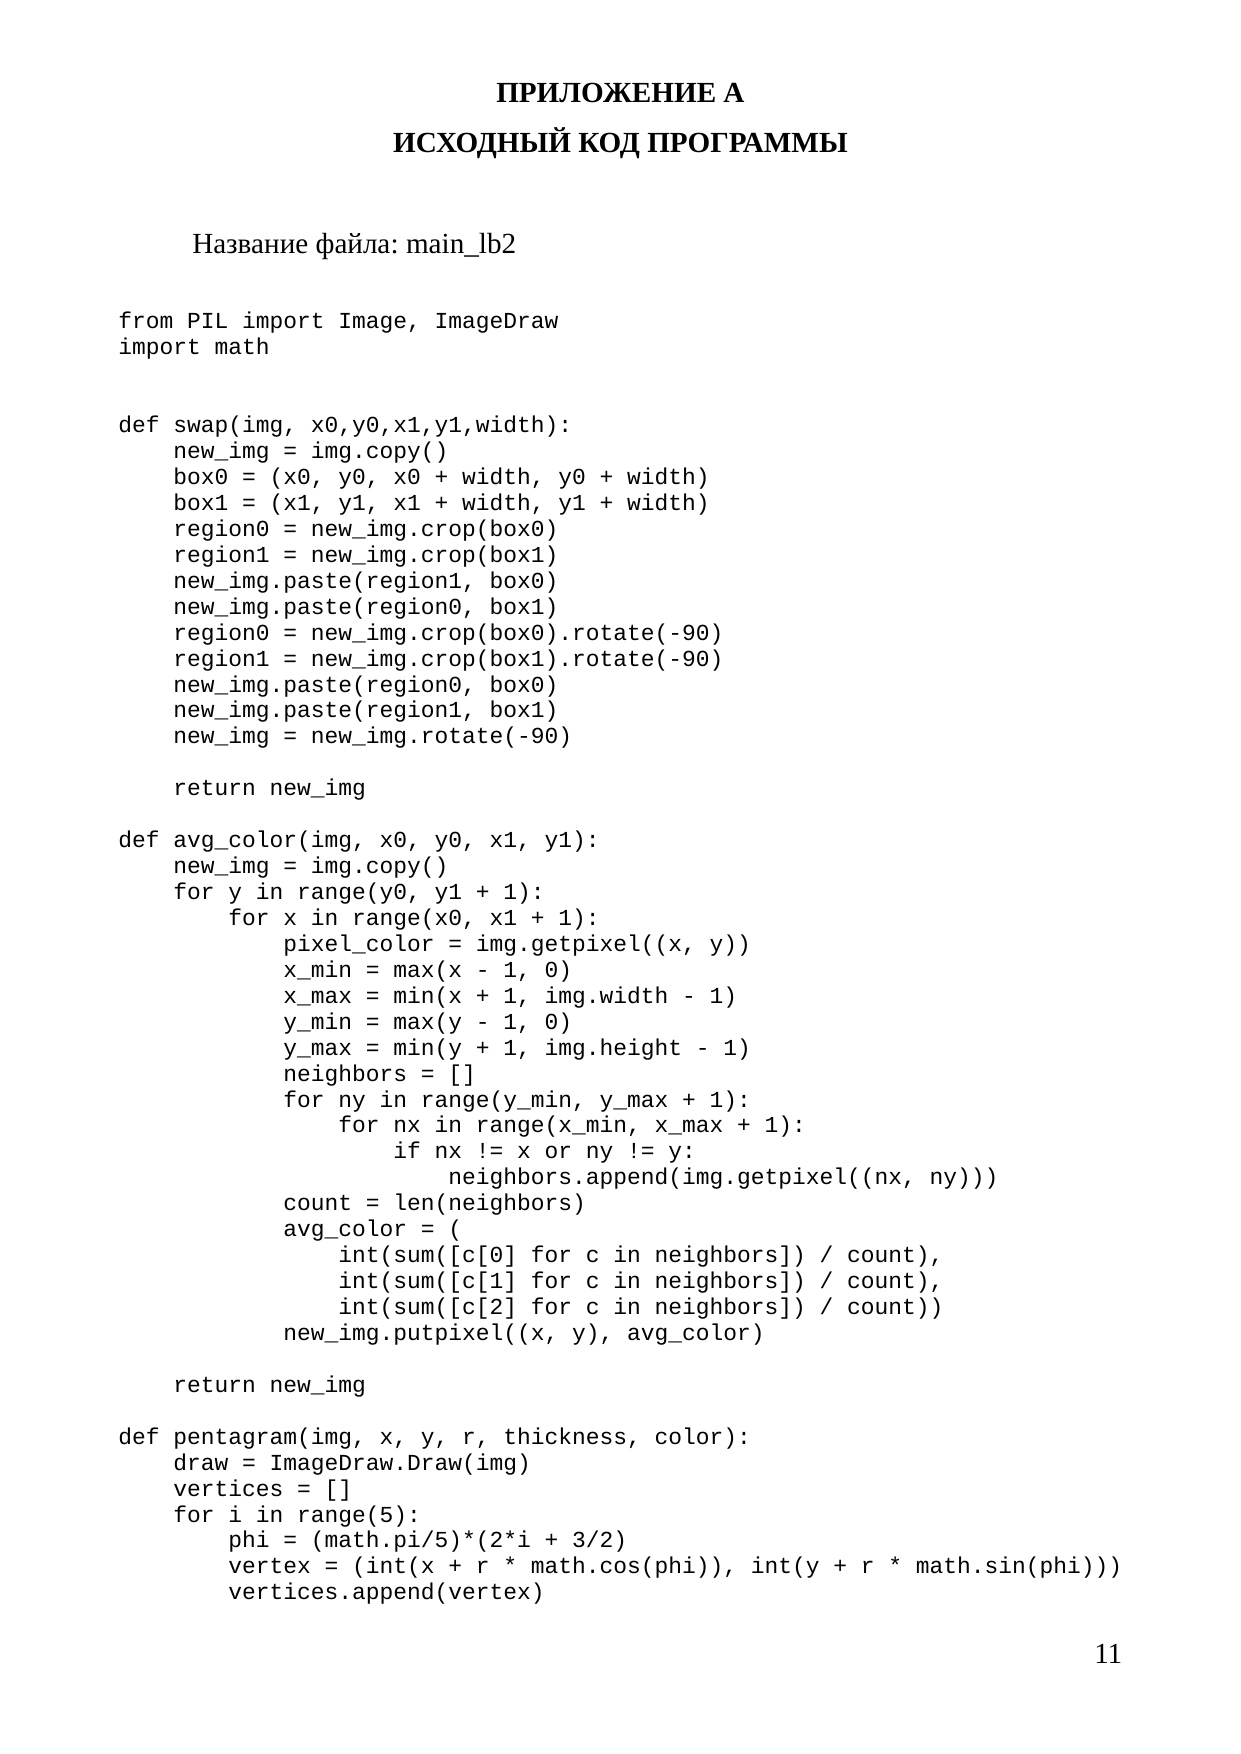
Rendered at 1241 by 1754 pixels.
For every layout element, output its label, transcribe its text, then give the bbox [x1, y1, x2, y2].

text from PIL import Image, ImageDraw [118, 310, 1122, 336]
text return new_img [118, 777, 1122, 803]
text new_img.paste(region0, box1) [118, 595, 1122, 621]
text box1 = (x1, y1, x1 + width, y1 + width) [118, 491, 1122, 517]
text def swap(img, x0,y0,x1,y1,width): [118, 413, 1122, 439]
text count = len(neighbors) [118, 1192, 1122, 1218]
text phi = (math.pi/5)*(2*i + 3/2) [118, 1529, 1122, 1555]
text for i in range(5): [118, 1503, 1122, 1529]
text neighbors = [] [118, 1062, 1122, 1088]
text avg_color = ( [118, 1218, 1122, 1243]
text new_img.putpixel((x, y), avg_color) [118, 1321, 1122, 1347]
text new_img.paste(region1, box0) [118, 569, 1122, 595]
text int(sum([c[1] for c in neighbors]) / count), [118, 1269, 1122, 1295]
text region0 = new_img.crop(box0) [118, 517, 1122, 543]
text new_img.paste(region0, box0) [118, 673, 1122, 699]
text region1 = new_img.crop(box1).rotate(-90) [118, 647, 1122, 673]
text draw = ImageDraw.Draw(img) [118, 1451, 1122, 1477]
text vertices = [] [118, 1477, 1122, 1503]
text x_max = min(x + 1, img.width - 1) [118, 984, 1122, 1010]
text x_min = max(x - 1, 0) [118, 958, 1122, 984]
text region0 = new_img.crop(box0).rotate(-90) [118, 621, 1122, 647]
text y_min = max(y - 1, 0) [118, 1010, 1122, 1036]
text return new_img [118, 1373, 1122, 1399]
subtitle Приложение А Исходный код программы [118, 75, 1122, 159]
text def avg_color(img, x0, y0, x1, y1): [118, 828, 1122, 854]
text new_img.paste(region1, box1) [118, 699, 1122, 725]
text def pentagram(img, x, y, r, thickness, color): [118, 1425, 1122, 1451]
text int(sum([c[0] for c in neighbors]) / count), [118, 1243, 1122, 1269]
text for nx in range(x_min, x_max + 1): [118, 1114, 1122, 1140]
text for ny in range(y_min, y_max + 1): [118, 1088, 1122, 1114]
text new_img = img.copy() [118, 854, 1122, 880]
text for y in range(y0, y1 + 1): [118, 880, 1122, 906]
text Название файла: main_lb2 [118, 226, 1122, 259]
text import math [118, 336, 1122, 362]
text new_img = new_img.rotate(-90) [118, 725, 1122, 751]
text if nx != x or ny != y: [118, 1140, 1122, 1166]
text new_img = img.copy() [118, 439, 1122, 465]
text box0 = (x0, y0, x0 + width, y0 + width) [118, 465, 1122, 491]
text region1 = new_img.crop(box1) [118, 543, 1122, 569]
text pixel_color = img.getpixel((x, y)) [118, 932, 1122, 958]
text vertex = (int(x + r * math.cos(phi)), int(y + r * math.sin(phi))) [118, 1555, 1122, 1581]
text vertices.append(vertex) [118, 1581, 1122, 1607]
text for x in range(x0, x1 + 1): [118, 906, 1122, 932]
text y_max = min(y + 1, img.height - 1) [118, 1036, 1122, 1062]
text int(sum([c[2] for c in neighbors]) / count)) [118, 1295, 1122, 1321]
text neighbors.append(img.getpixel((nx, ny))) [118, 1166, 1122, 1192]
